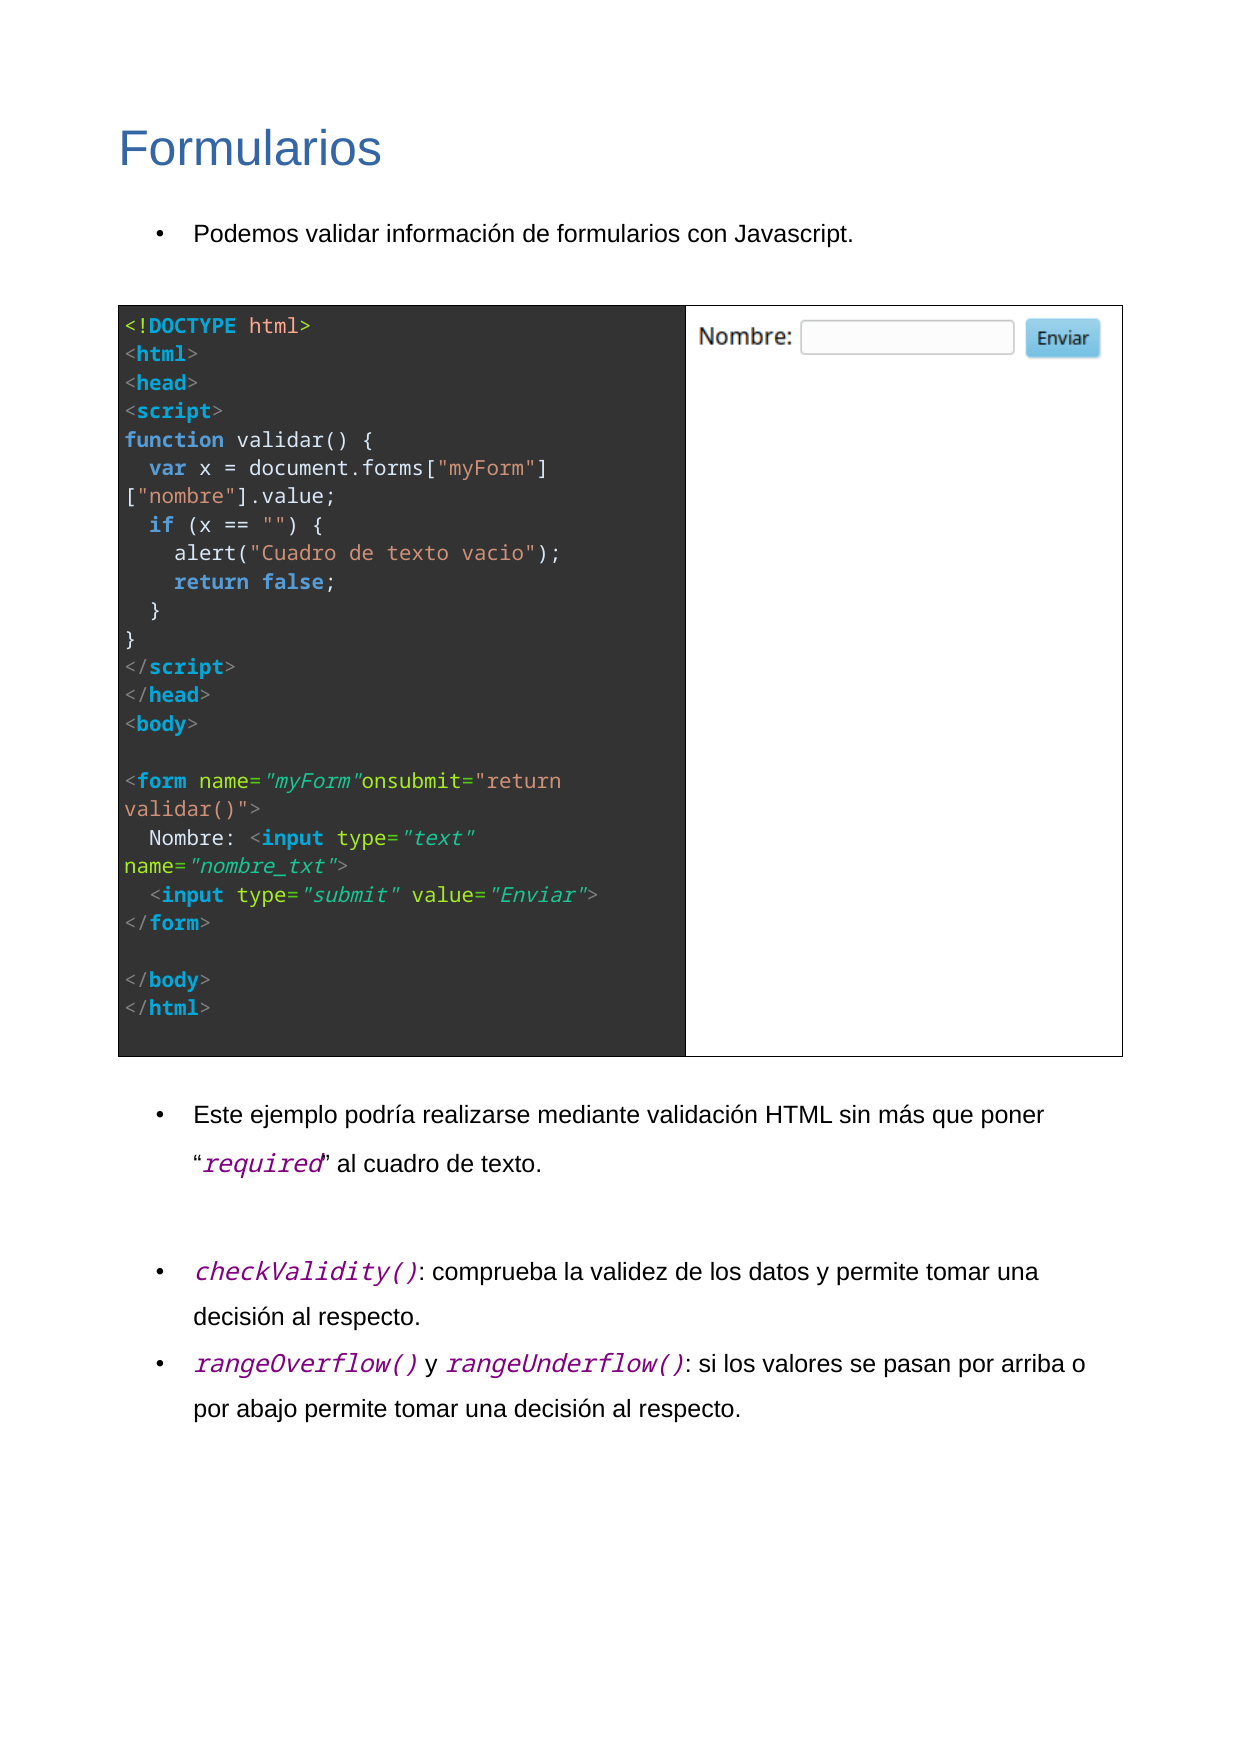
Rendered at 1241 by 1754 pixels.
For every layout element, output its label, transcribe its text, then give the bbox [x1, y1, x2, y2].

list Podemos validar información de formularios con Javascript. [156, 219, 1122, 248]
text Formularios [118, 118, 1122, 176]
list checkValidity(): comprueba la validez de los datos y permite tomar una decisión al respecto. [156, 1254, 1122, 1331]
picture [690, 311, 1117, 371]
list Este ejemplo podría realizarse mediante validación HTML sin más que poner “required” al cuadro de texto. [156, 1099, 1122, 1179]
table_header [686, 306, 1122, 1056]
list rangeOverflow() y rangeUnderflow(): si los valores se pasan por arriba o por abajo permite tomar una decisión al respecto. [156, 1346, 1122, 1423]
table_header <!DOCTYPE html> <html> <head> <script> function validar() { var x = document.forms["myForm"]["nombre"].value; if (x == "") { alert("Cuadro de texto vacio"); return false; } } </script> </head> <body> <form name="myForm"onsubmit="return validar()"> Nombre: <input type="text" name="nombre_txt"> <input type="submit" value="Enviar"> </form> </body> </html> [119, 306, 685, 1056]
